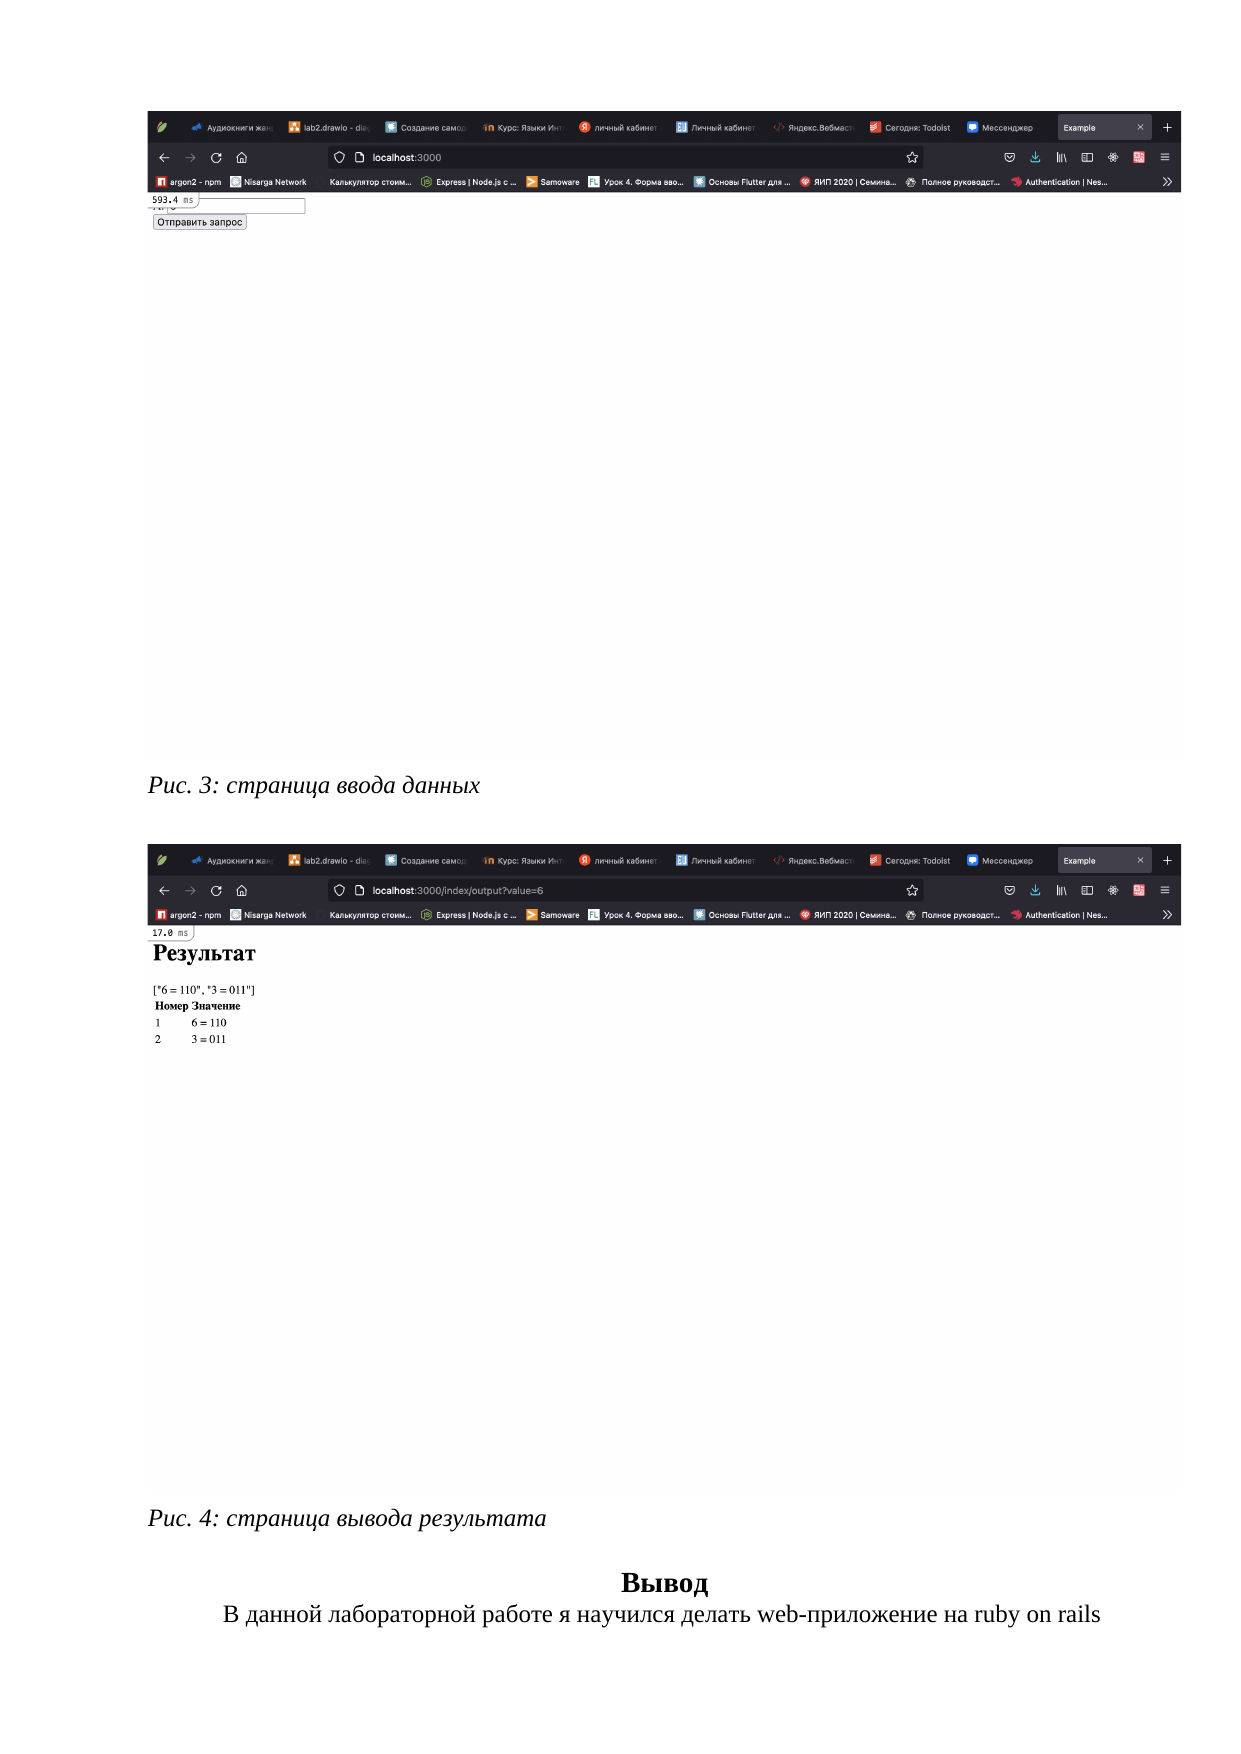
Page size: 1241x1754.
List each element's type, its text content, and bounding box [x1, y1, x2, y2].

picture [147, 111, 1182, 758]
picture [147, 844, 1182, 1491]
text Рис. 4: страница вывода результата [148, 1491, 1181, 1532]
text В данной лабораторной работе я научился делать web-приложение на ruby on rails [148, 1599, 1181, 1628]
text Рис. 3: страница ввода данных [148, 758, 1181, 799]
text Вывод [148, 1565, 1181, 1599]
